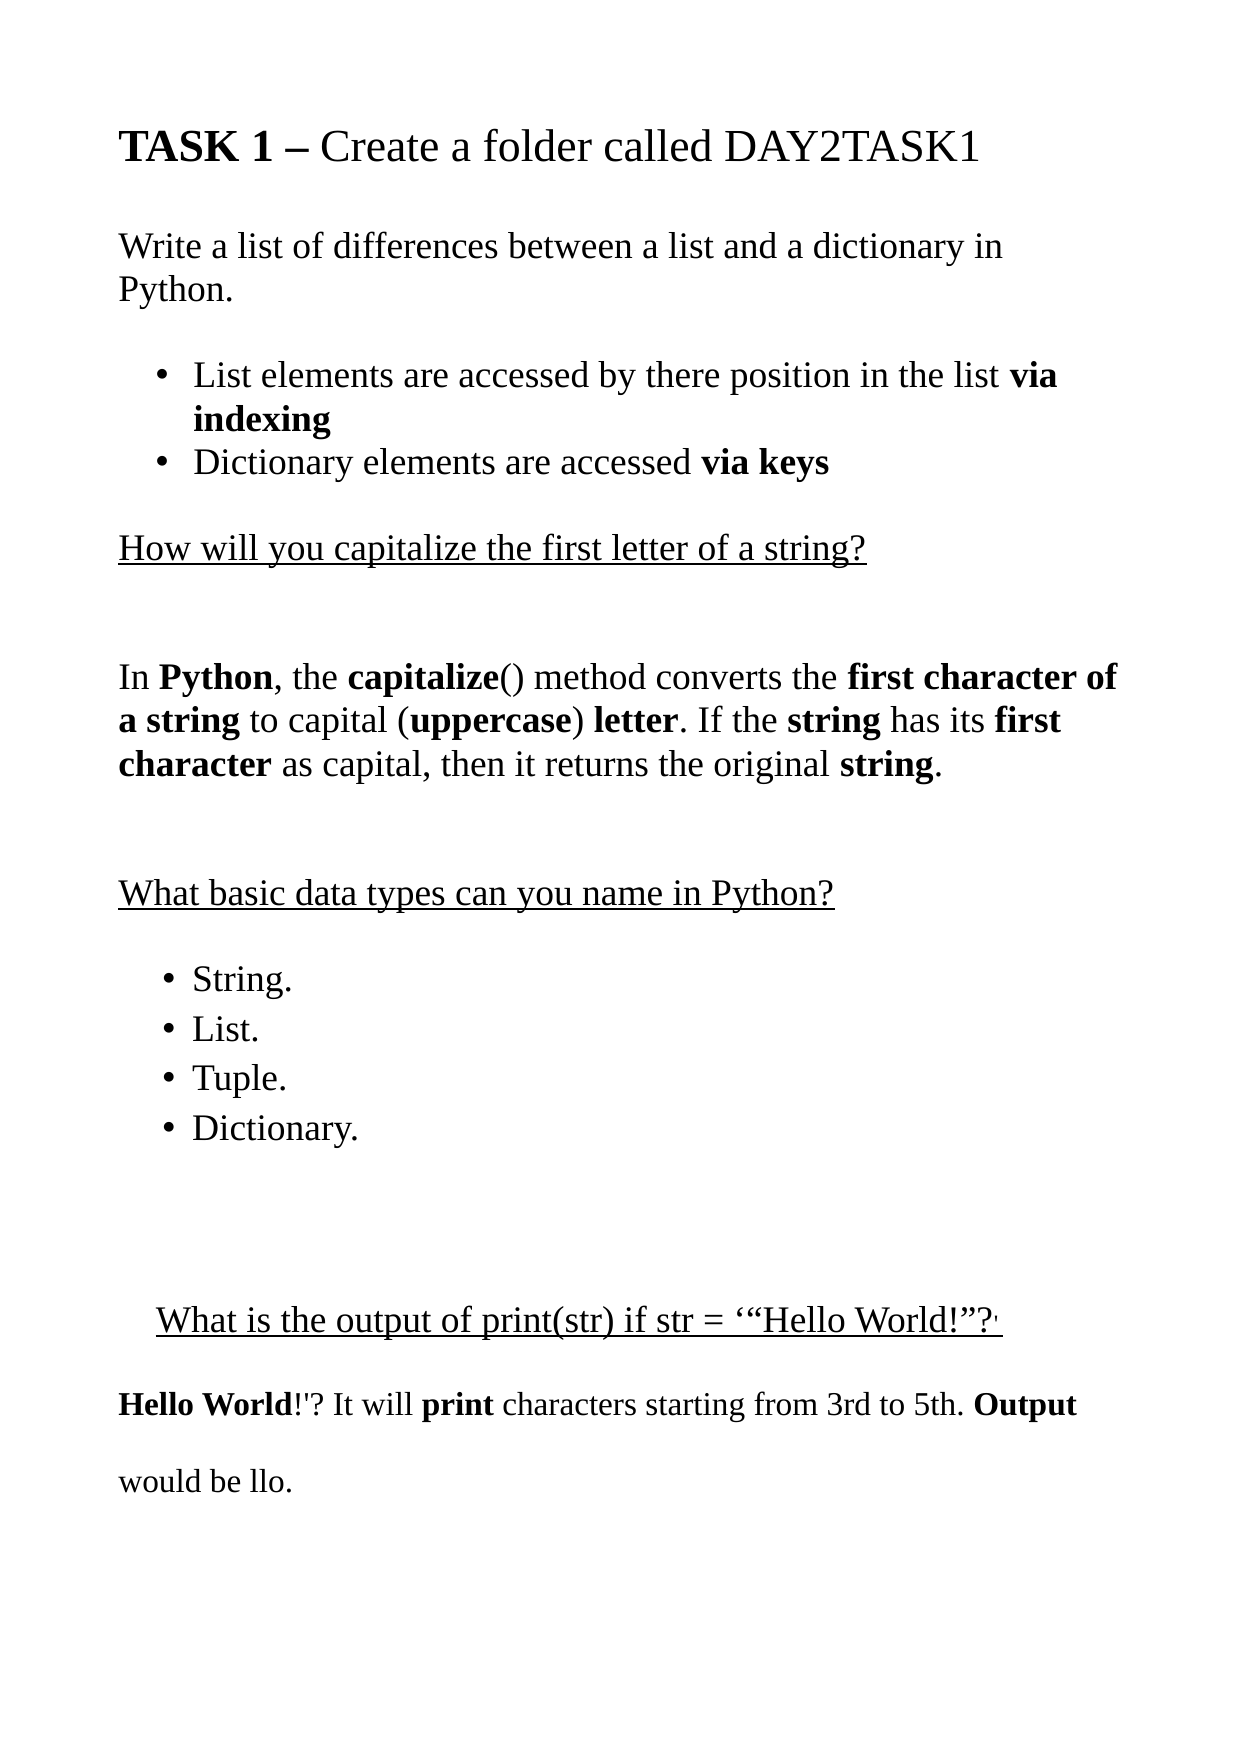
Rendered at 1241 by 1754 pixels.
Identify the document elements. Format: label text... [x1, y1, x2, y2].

list What basic data types can you name in Python? [118, 870, 1122, 913]
text In Python, the capitalize() method converts the first character of a string to capital (uppercase) letter. If the string has its first character as capital, then it returns the original string. [118, 655, 1122, 784]
list Tuple. [162, 1056, 1122, 1099]
list String. [162, 957, 1122, 1000]
text Write a list of differences between a list and a dictionary in Python. [118, 223, 1122, 310]
list Dictionary elements are accessed via keys [156, 439, 1122, 482]
list What is the output of print(str) if str = ‘“Hello World!”?' [156, 1298, 1122, 1341]
text How will you capitalize the first letter of a string? [118, 525, 1122, 568]
list List. [162, 1006, 1122, 1049]
list Dictionary. [162, 1105, 1122, 1148]
list Hello World!'? It will print characters starting from 3rd to 5th. Output would be llo. [118, 1384, 1122, 1499]
list List elements are accessed by there position in the list via indexing [156, 353, 1122, 439]
text TASK 1 – Create a folder called DAY2TASK1 [118, 118, 1122, 171]
